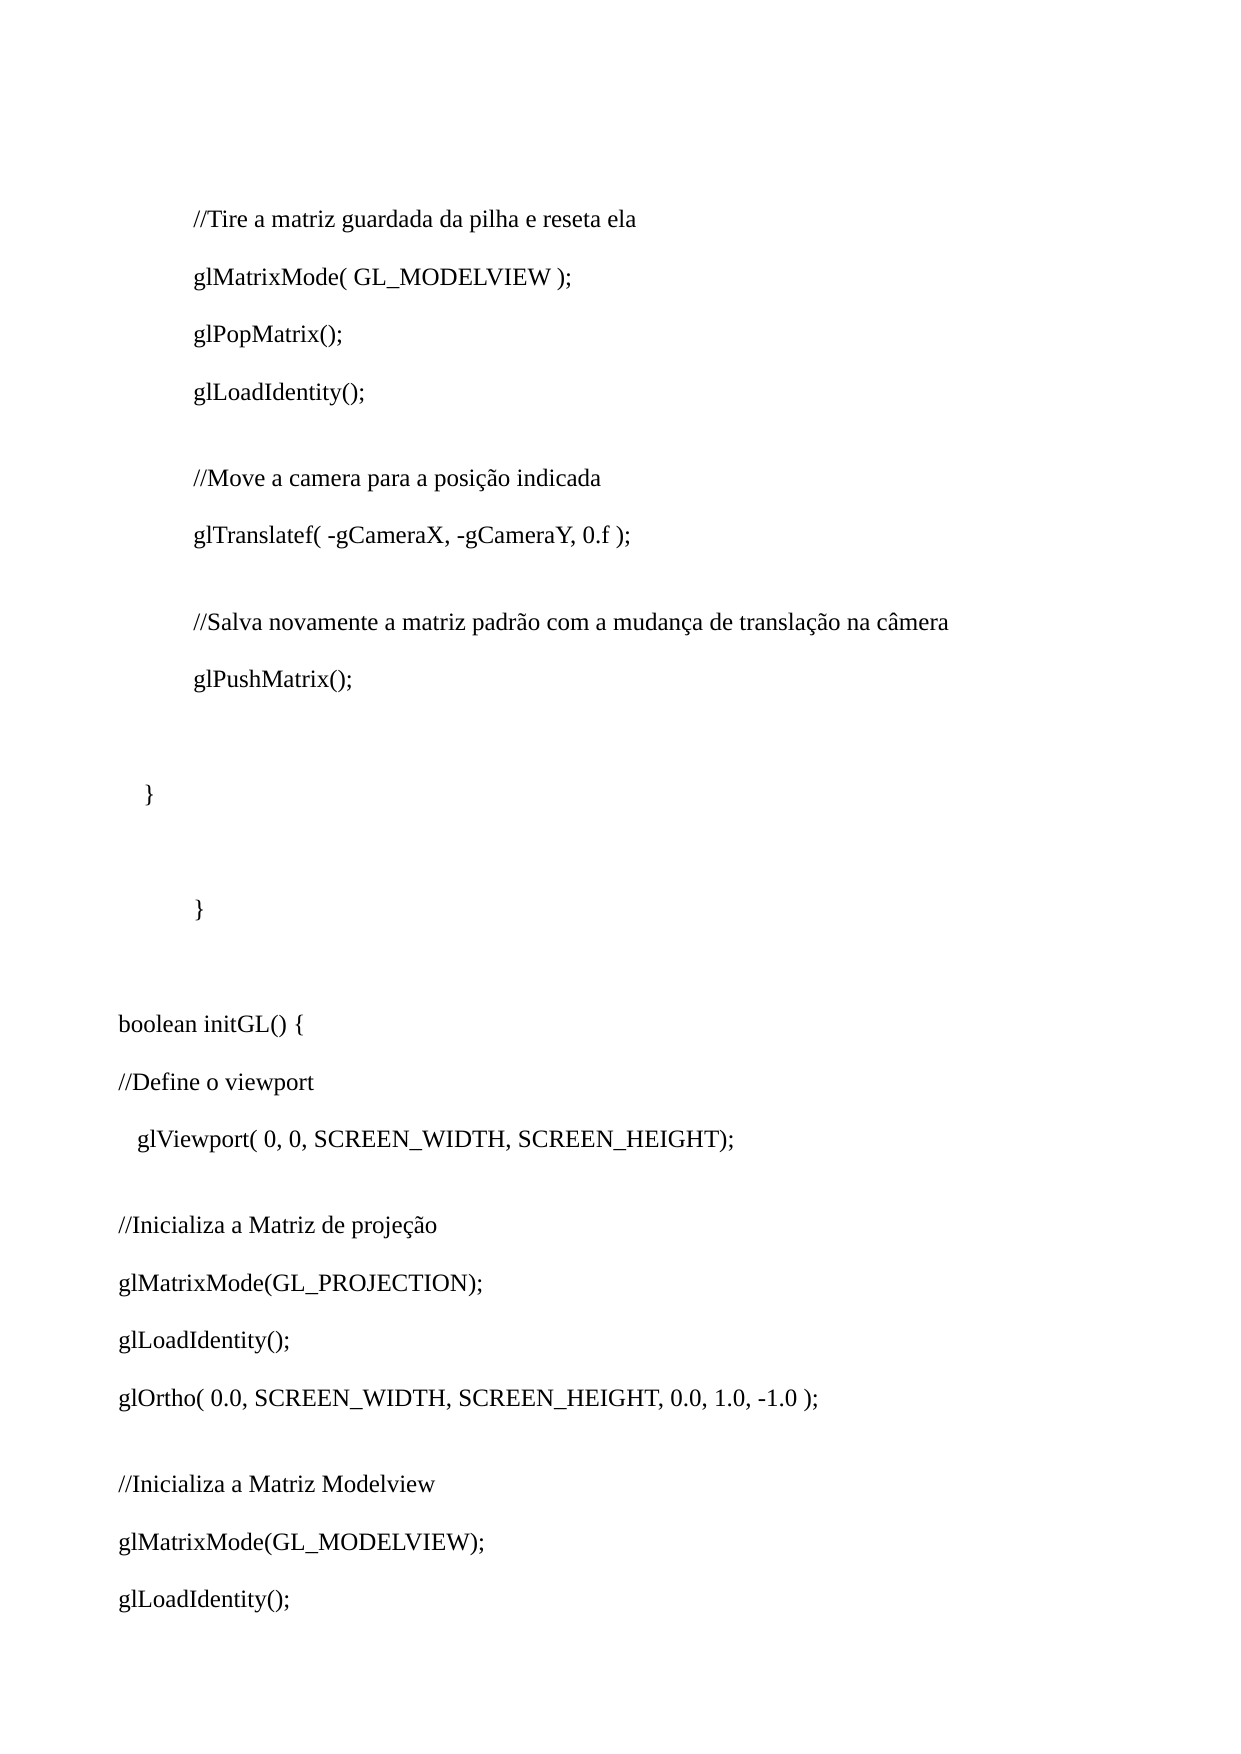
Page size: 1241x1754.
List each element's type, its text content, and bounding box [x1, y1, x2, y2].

text glPushMatrix(); [118, 664, 1122, 693]
text glTranslatef( -gCameraX, -gCameraY, 0.f ); [118, 521, 1122, 549]
text //Move a camera para a posição indicada [118, 463, 1122, 492]
text //Salva novamente a matriz padrão com a mudança de translação na câmera [118, 607, 1122, 636]
text //Inicializa a Matriz de projeção [118, 1211, 1122, 1239]
text glOrtho( 0.0, SCREEN_WIDTH, SCREEN_HEIGHT, 0.0, 1.0, -1.0 ); [118, 1383, 1122, 1412]
text //Inicializa a Matriz Modelview [118, 1469, 1122, 1498]
text boolean initGL() { [118, 1009, 1122, 1038]
text } [118, 894, 1122, 923]
text glPopMatrix(); [118, 319, 1122, 348]
text //Tire a matriz guardada da pilha e reseta ela [118, 204, 1122, 233]
text glViewport( 0, 0, SCREEN_WIDTH, SCREEN_HEIGHT); [118, 1124, 1122, 1153]
text glLoadIdentity(); [118, 377, 1122, 406]
text glMatrixMode(GL_PROJECTION); [118, 1268, 1122, 1297]
text glLoadIdentity(); [118, 1584, 1122, 1613]
text glMatrixMode(GL_MODELVIEW); [118, 1527, 1122, 1556]
text glMatrixMode( GL_MODELVIEW ); [118, 262, 1122, 291]
text } [118, 779, 1122, 808]
text glLoadIdentity(); [118, 1326, 1122, 1354]
text //Define o viewport [118, 1067, 1122, 1096]
